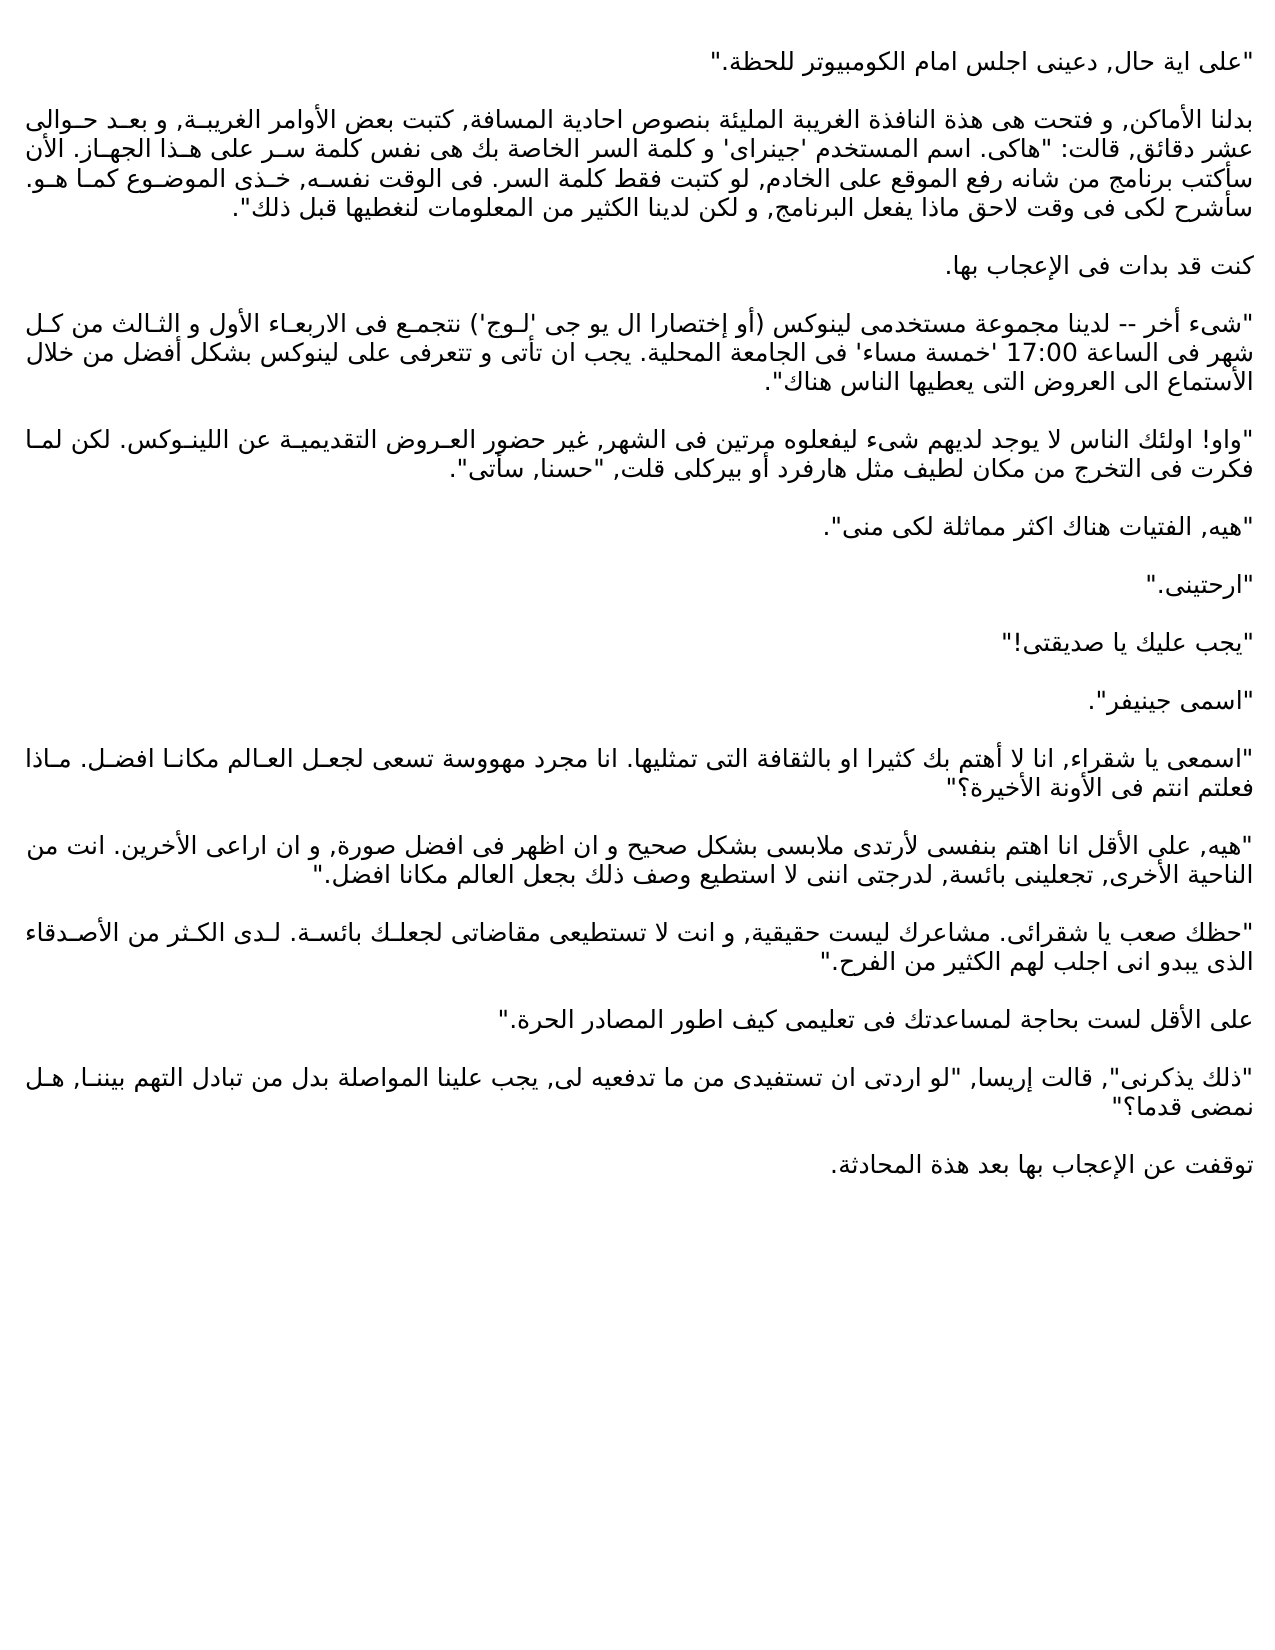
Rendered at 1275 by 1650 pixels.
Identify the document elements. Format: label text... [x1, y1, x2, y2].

text "هيه, الفتيات هناك اكثر مماثلة لكى منى". [25, 512, 1254, 542]
text بدلنا الأماكن, و فتحت هى هذة النافذة الغريبة المليئة بنصوص احادية المسافة, كتبت بعض الأوامر الغريبة, و بعد حوالى عشر دقائق, قالت: "هاكى. اسم المستخدم 'جينراى' و كلمة السر الخاصة بك هى نفس كلمة سر على هذا الجهاز. الأن سأكتب برنامج من شانه رفع الموقع على الخادم, لو كتبت فقط كلمة السر. فى الوقت نفسه, خذى الموضوع كما هو. سأشرح لكى فى وقت لاحق ماذا يفعل البرنامج, و لكن لدينا الكثير من المعلومات لنغطيها قبل ذلك". [25, 105, 1254, 222]
text "واو! اولئك الناس لا يوجد لديهم شىء ليفعلوه مرتين فى الشهر, غير حضور العروض التقديمية عن اللينوكس. لكن لما فكرت فى التخرج من مكان لطيف مثل هارفرد أو بيركلى قلت, "حسنا, سأتى". [25, 425, 1254, 484]
text على الأقل لست بحاجة لمساعدتك فى تعليمى كيف اطور المصادر الحرة." [25, 1005, 1254, 1034]
text "شىء أخر -- لدينا مجموعة مستخدمى لينوكس (أو إختصارا ال يو جى 'لوج') نتجمع فى الاربعاء الأول و الثالث من كل شهر فى الساعة 17:00 'خمسة مساء' فى الجامعة المحلية. يجب ان تأتى و تتعرفى على لينوكس بشكل أفضل من خلال الأستماع الى العروض التى يعطيها الناس هناك". [25, 309, 1254, 396]
text "ارحتينى." [25, 570, 1254, 599]
text "على اية حال, دعينى اجلس امام الكومبيوتر للحظة." [25, 47, 1254, 77]
text "هيه, على الأقل انا اهتم بنفسى لأرتدى ملابسى بشكل صحيح و ان اظهر فى افضل صورة, و ان اراعى الأخرين. انت من الناحية الأخرى, تجعلينى بائسة, لدرجتى اننى لا استطيع وصف ذلك بجعل العالم مكانا افضل." [25, 831, 1254, 889]
text "يجب عليك يا صديقتى!" [25, 628, 1254, 657]
text "حظك صعب يا شقرائى. مشاعرك ليست حقيقية, و انت لا تستطيعى مقاضاتى لجعلك بائسة. لدى الكثر من الأصدقاء الذى يبدو انى اجلب لهم الكثير من الفرح." [25, 918, 1254, 977]
text توقفت عن الإعجاب بها بعد هذة المحادثة. [25, 1150, 1254, 1179]
text "اسمى جينيفر". [25, 686, 1254, 715]
text "اسمعى يا شقراء, انا لا أهتم بك كثيرا او بالثقافة التى تمثليها. انا مجرد مهووسة تسعى لجعل العالم مكانا افضل. ماذا فعلتم انتم فى الأونة الأخيرة؟" [25, 744, 1254, 802]
text "ذلك يذكرنى", قالت إريسا, "لو اردتى ان تستفيدى من ما تدفعيه لى, يجب علينا المواصلة بدل من تبادل التهم بيننا, هل نمضى قدما؟" [25, 1063, 1254, 1122]
text كنت قد بدات فى الإعجاب بها. [25, 251, 1254, 280]
